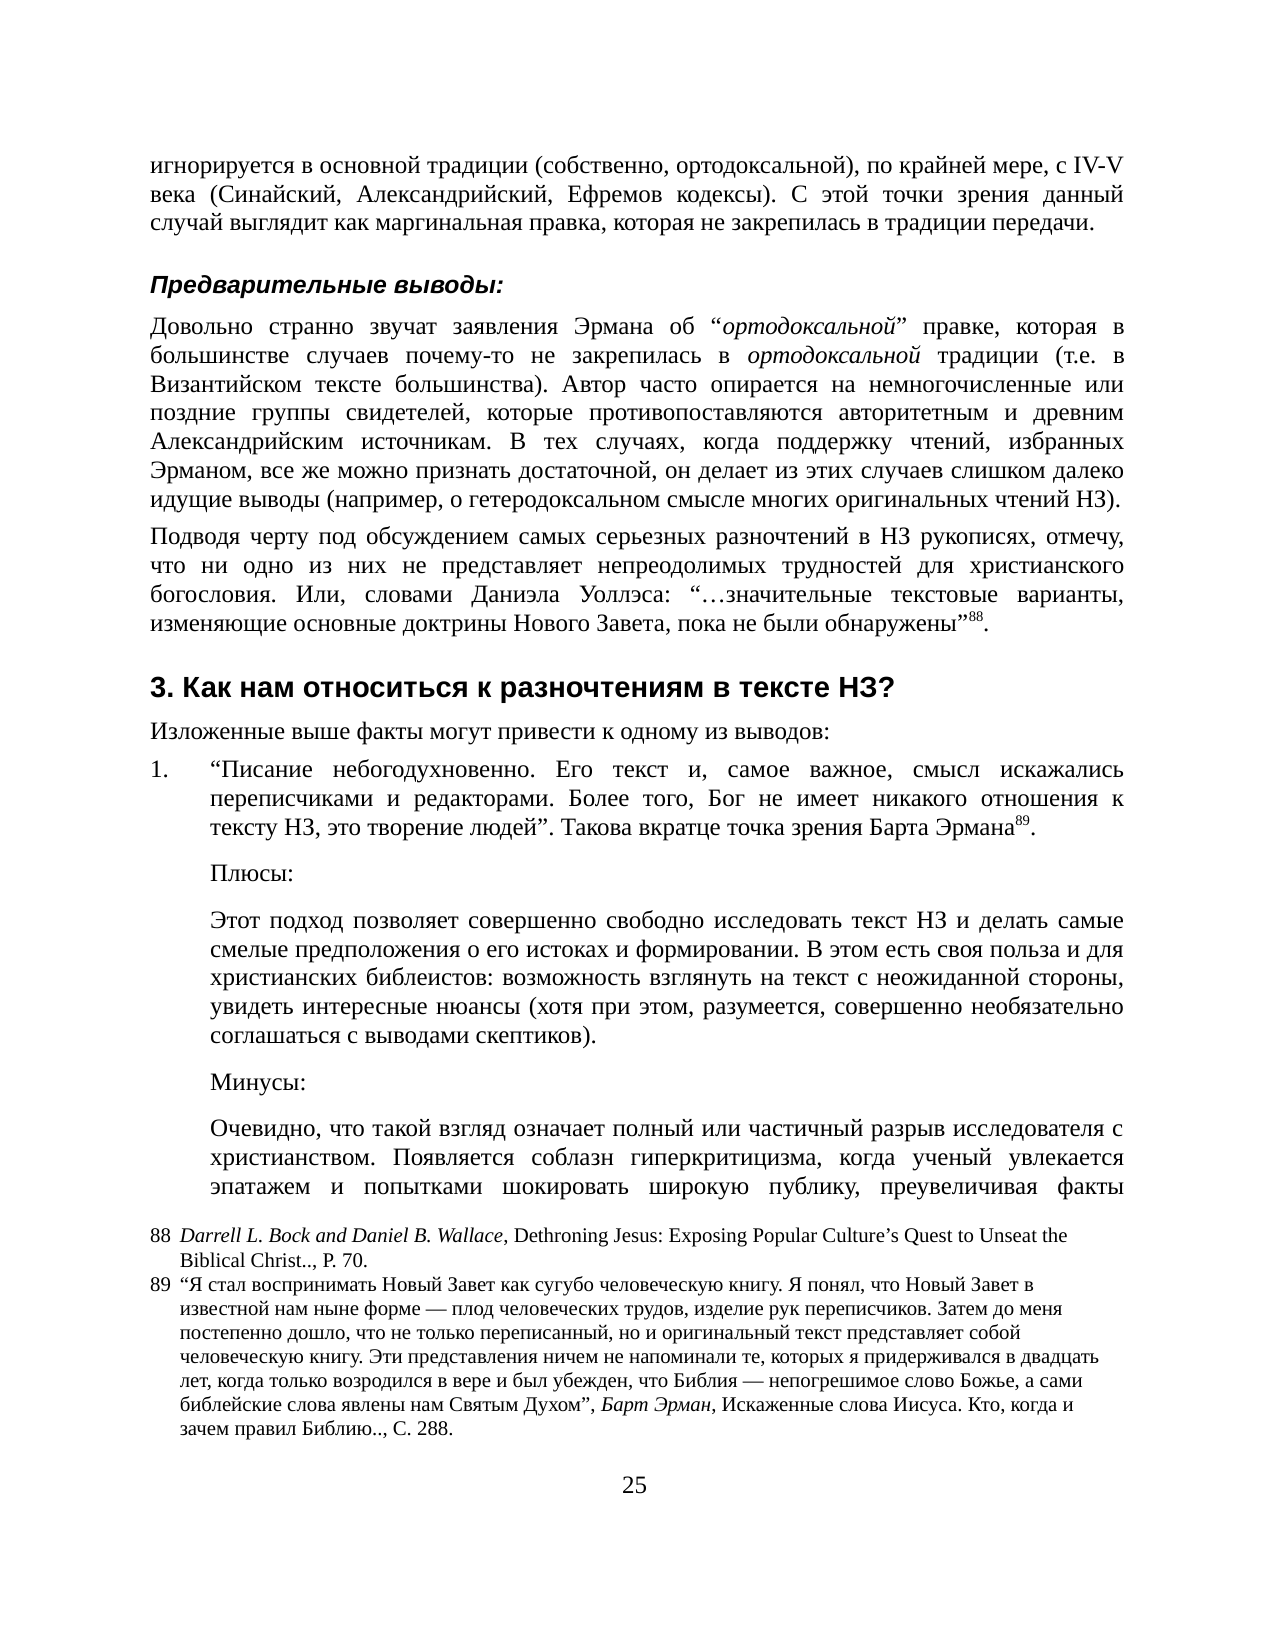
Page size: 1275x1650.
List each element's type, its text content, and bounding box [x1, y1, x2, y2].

text Darrell L. Bock and Daniel B. Wallace, Dethroning Jesus: Exposing Popular Culture’s Quest to Unseat the Biblical Christ.., P. 70. [150, 1223, 1125, 1272]
list “Я стал воспринимать Новый Завет как сугубо человеческую книгу. Я понял, что Новый Завет в известной нам ныне форме — плод человеческих трудов, изделие рук переписчиков. Затем до меня постепенно дошло, что не только переписанный, но и оригинальный текст представляет собой человеческую книгу. Эти представления ничем не напоминали те, которых я придерживался в двадцать лет, когда только возродился в вере и был убежден, что Библия — непогрешимое слово Божье, а сами библейские слова явлены нам Святым Духом”, Барт Эрман, Искаженные слова Иисуса. Кто, когда и зачем правил Библию.., С. 288. [150, 1272, 1125, 1440]
text Довольно странно звучат заявления Эрмана об “ортодоксальной” правке, которая в большинстве случаев почему-то не закрепилась в ортодоксальной традиции (т.е. в Византийском тексте большинства). Автор часто опирается на немногочисленные или поздние группы свидетелей, которые противопоставляются авторитетным и древним Александрийским источникам. В тех случаях, когда поддержку чтений, избранных Эрманом, все же можно признать достаточной, он делает из этих случаев слишком далеко идущие выводы (например, о гетеродоксальном смысле многих оригинальных чтений НЗ). [150, 311, 1125, 512]
list Очевидно, что такой взгляд означает полный или частичный разрыв исследователя с христианством. Появляется соблазн гиперкритицизма, когда ученый увлекается эпатажем и попытками шокировать широкую публику, преувеличивая факты [150, 1113, 1125, 1199]
text игнорируется в основной традиции (собственно, ортодоксальной), по крайней мере, с IV-V века (Синайский, Александрийский, Ефремов кодексы). С этой точки зрения данный случай выглядит как маргинальная правка, которая не закрепилась в традиции передачи. [150, 150, 1125, 236]
list Плюсы: [150, 858, 1125, 887]
list “Писание небогодухновенно. Его текст и, самое важное, смысл искажались переписчиками и редакторами. Более того, Бог не имеет никакого отношения к тексту НЗ, это творение людей”. Такова вкратце точка зрения Барта Эрмана. [150, 754, 1125, 840]
list Этот подход позволяет совершенно свободно исследовать текст НЗ и делать самые смелые предположения о его истоках и формировании. В этом есть своя польза и для христианских библеистов: возможность взглянуть на текст с неожиданной стороны, увидеть интересные нюансы (хотя при этом, разумеется, совершенно необязательно соглашаться с выводами скептиков). [150, 905, 1125, 1049]
list Минусы: [150, 1067, 1125, 1095]
subtitle 3. Как нам относиться к разночтениям в тексте НЗ? [150, 670, 1125, 704]
subtitle Предварительные выводы: [150, 270, 1125, 299]
text Подводя черту под обсуждением самых серьезных разночтений в НЗ рукописях, отмечу, что ни одно из них не представляет непреодолимых трудностей для христианского богословия. Или, словами Даниэла Уоллэса: “…значительные текстовые варианты, изменяющие основные доктрины Нового Завета, пока не были обнаружены”. [150, 521, 1125, 636]
text Изложенные выше факты могут привести к одному из выводов: [150, 716, 1125, 745]
